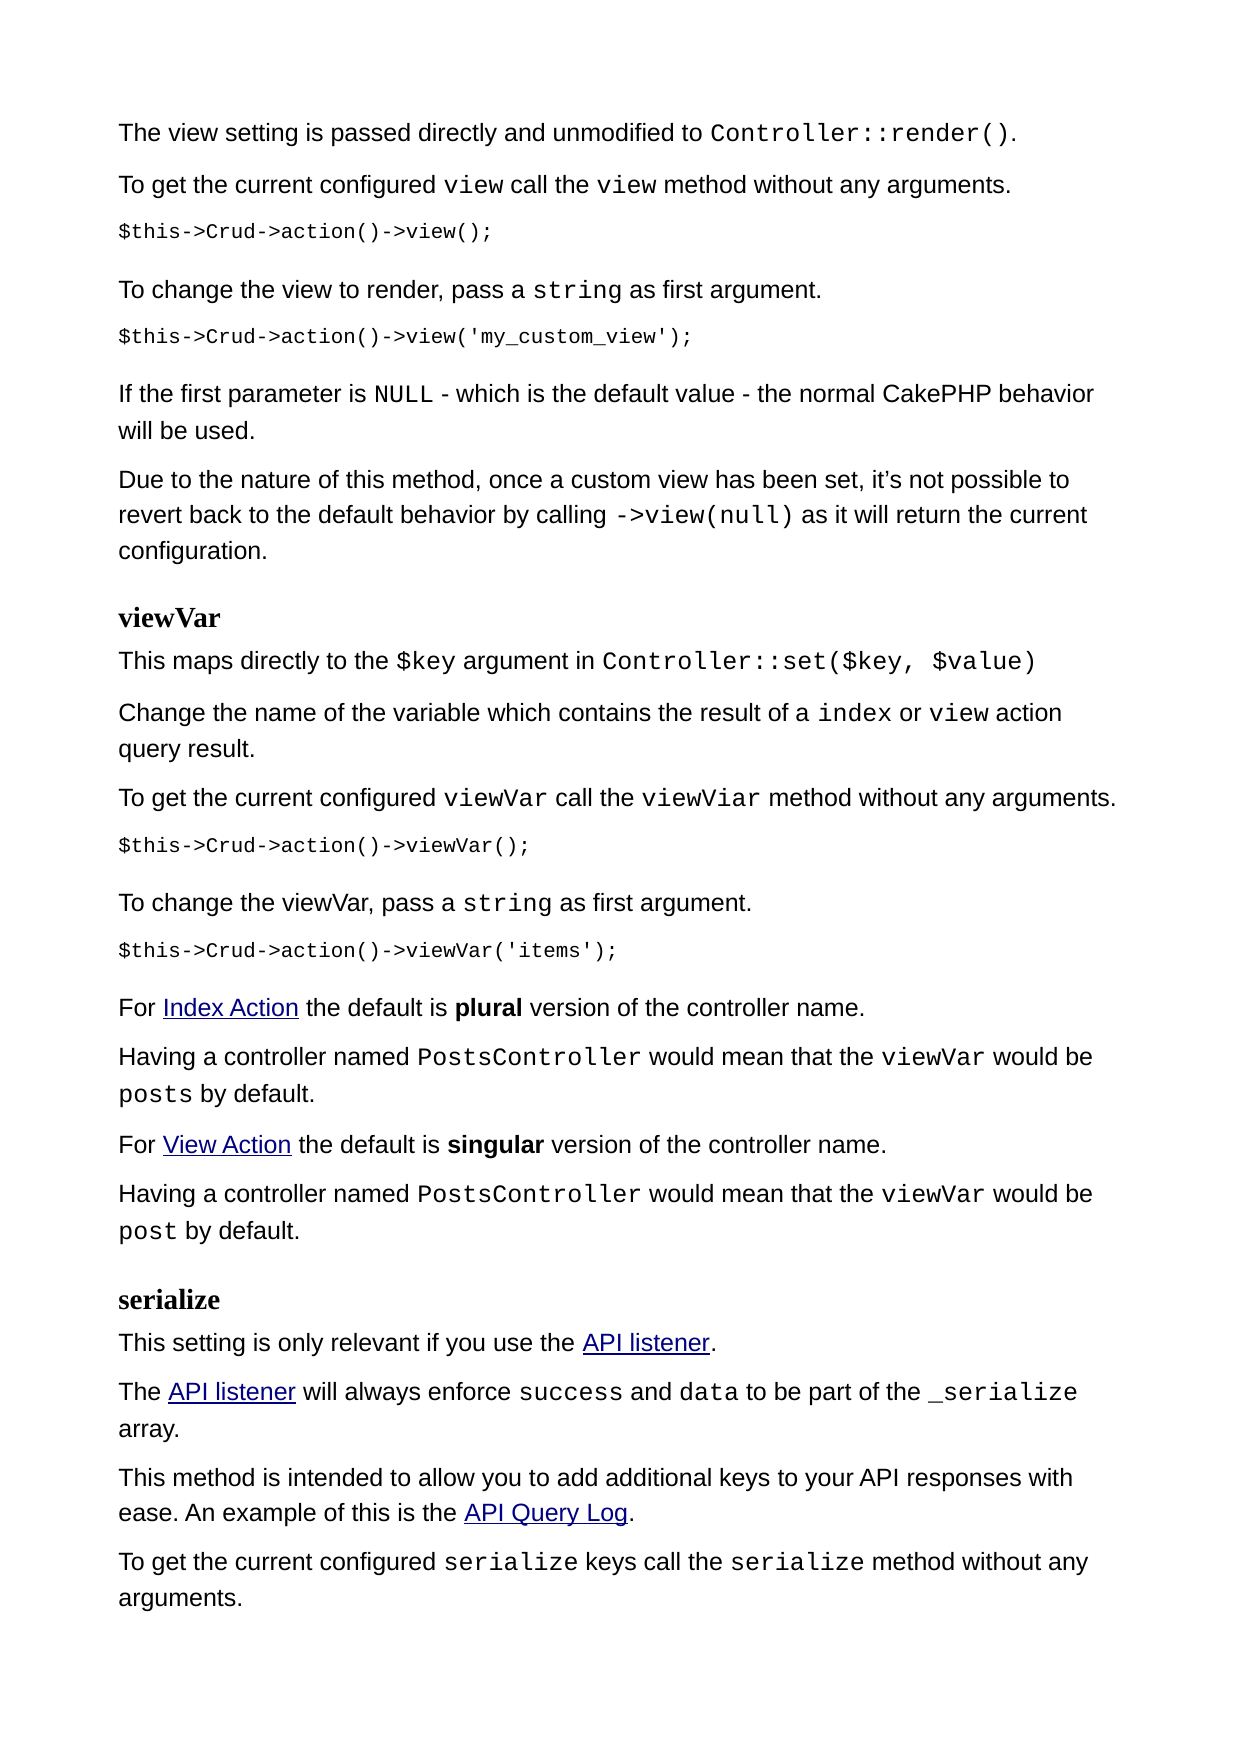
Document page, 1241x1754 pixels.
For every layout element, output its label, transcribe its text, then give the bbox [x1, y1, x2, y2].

text $this->Crud->action()->view(); [118, 221, 1122, 245]
text This maps directly to the $key argument in Controller::set($key, $value) [118, 646, 1122, 677]
text $this->Crud->action()->view('my_custom_view'); [118, 326, 1122, 350]
text The API listener will always enforce success and data to be part of the _serialize array. [118, 1377, 1122, 1443]
text Change the name of the variable which contains the result of a index or view action query result. [118, 698, 1122, 763]
text To change the view to render, pass a string as first argument. [118, 274, 1122, 306]
text Having a controller named PostsController would mean that the viewVar would be post by default. [118, 1179, 1122, 1247]
text $this->Crud->action()->viewVar(); [118, 835, 1122, 859]
subtitle serialize [118, 1282, 1122, 1316]
subtitle viewVar [118, 600, 1122, 633]
text To change the viewVar, pass a string as first argument. [118, 888, 1122, 919]
text This method is intended to allow you to add additional keys to your API responses with ease. An example of this is the API Query Log. [118, 1463, 1122, 1526]
text The view setting is passed directly and unmodified to Controller::render(). [118, 118, 1122, 149]
text This setting is only relevant if you use the API listener. [118, 1328, 1122, 1357]
text To get the current configured view call the view method without any arguments. [118, 170, 1122, 201]
text For Index Action the default is plural version of the controller name. [118, 993, 1122, 1022]
text Due to the nature of this method, once a custom view has been set, it’s not possible to revert back to the default behavior by calling ->view(null) as it will return the current configuration. [118, 465, 1122, 565]
text $this->Crud->action()->viewVar('items'); [118, 940, 1122, 963]
text To get the current configured viewVar call the viewViar method without any arguments. [118, 783, 1122, 814]
text For View Action the default is singular version of the controller name. [118, 1130, 1122, 1159]
text If the first parameter is NULL - which is the default value - the normal CakePHP behavior will be used. [118, 379, 1122, 445]
text Having a controller named PostsController would mean that the viewVar would be posts by default. [118, 1042, 1122, 1109]
text To get the current configured serialize keys call the serialize method without any arguments. [118, 1547, 1122, 1612]
